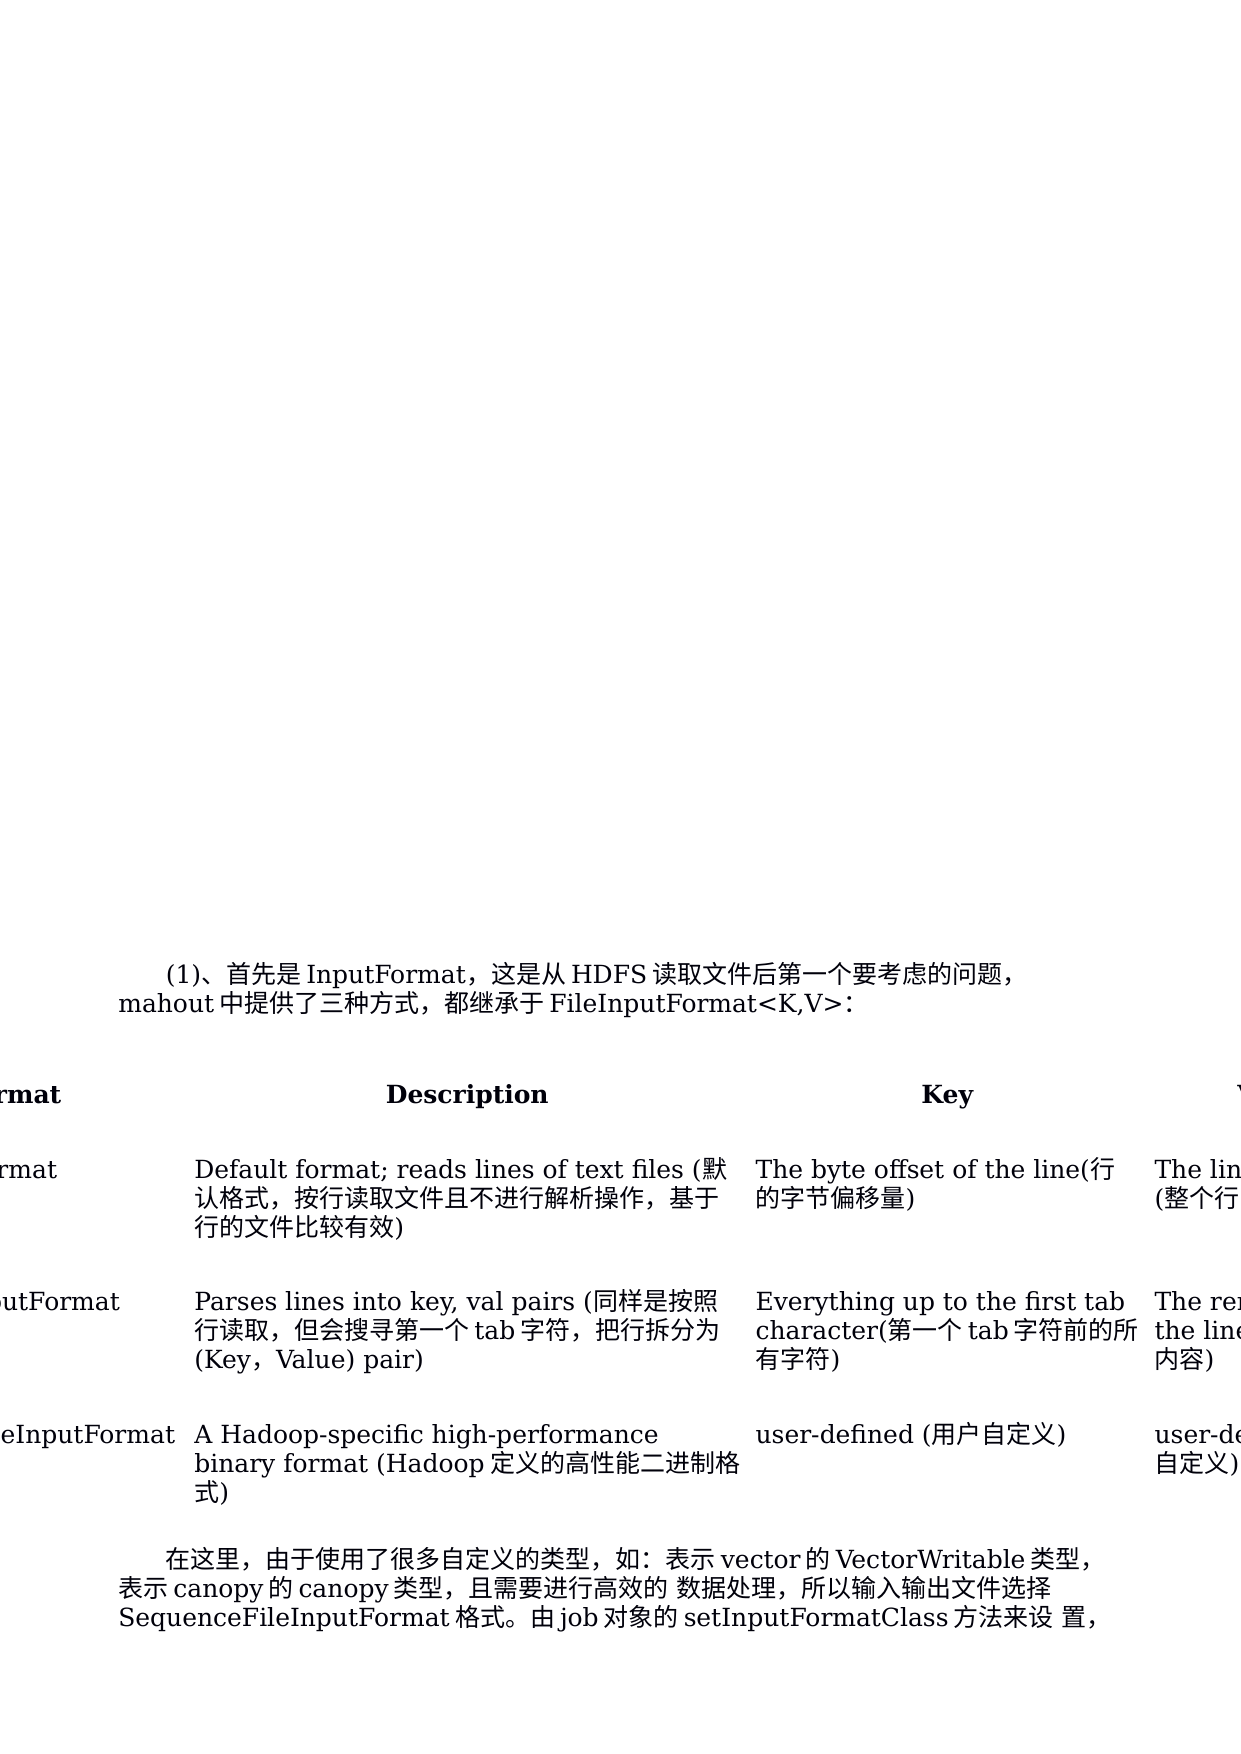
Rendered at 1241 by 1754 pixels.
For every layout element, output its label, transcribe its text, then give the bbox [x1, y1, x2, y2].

table_cell user-defined (用户自定义) [1146, 1412, 1240, 1545]
table_cell The line contents (整个行的内容) [1146, 1147, 1240, 1279]
table_cell A Hadoop-specific high-performance binary format (Hadoop定义的高性能二进制格式) [186, 1412, 747, 1545]
table_cell TextInputFormat [0, 1147, 186, 1279]
table_cell user-defined (用户自定义) [748, 1412, 1146, 1545]
table_cell The byte offset of the line(行的字节偏移量) [748, 1147, 1146, 1279]
table_cell Parses lines into key, val pairs (同样是按照行读取，但会搜寻第一个tab字符，把行拆分为(Key，Value) pair) [186, 1280, 747, 1412]
table_cell The remainder of the line (该行剩下的内容) [1146, 1280, 1240, 1412]
table_header Description [186, 1073, 747, 1147]
table_cell SequenceFileInputFormat [0, 1412, 186, 1545]
table_header Value [1146, 1073, 1240, 1147]
table_cell Everything up to the first tab character(第一个tab字符前的所有字符) [748, 1280, 1146, 1412]
table_header Format [0, 1073, 186, 1147]
table_header Key [748, 1073, 1146, 1147]
text (1)、首先是InputFormat，这是从HDFS读取文件后第一个要考虑的问题，mahout中提供了三种方式，都继承于FileInputFormat<K,V>： [118, 960, 1122, 1018]
text 在这里，由于使用了很多自定义的类型，如：表示vector的VectorWritable类型，表示canopy的canopy类型，且需要进行高效的 数据处理，所以输入输出文件选择SequenceFileInputFormat格式。由job对象的setInputFormatClass方法来设 置， [118, 1545, 1122, 1632]
table_cell KeyValueInputFormat [0, 1280, 186, 1412]
table_cell Default format; reads lines of text files (默认格式，按行读取文件且不进行解析操作，基于行的文件比较有效) [186, 1147, 747, 1279]
